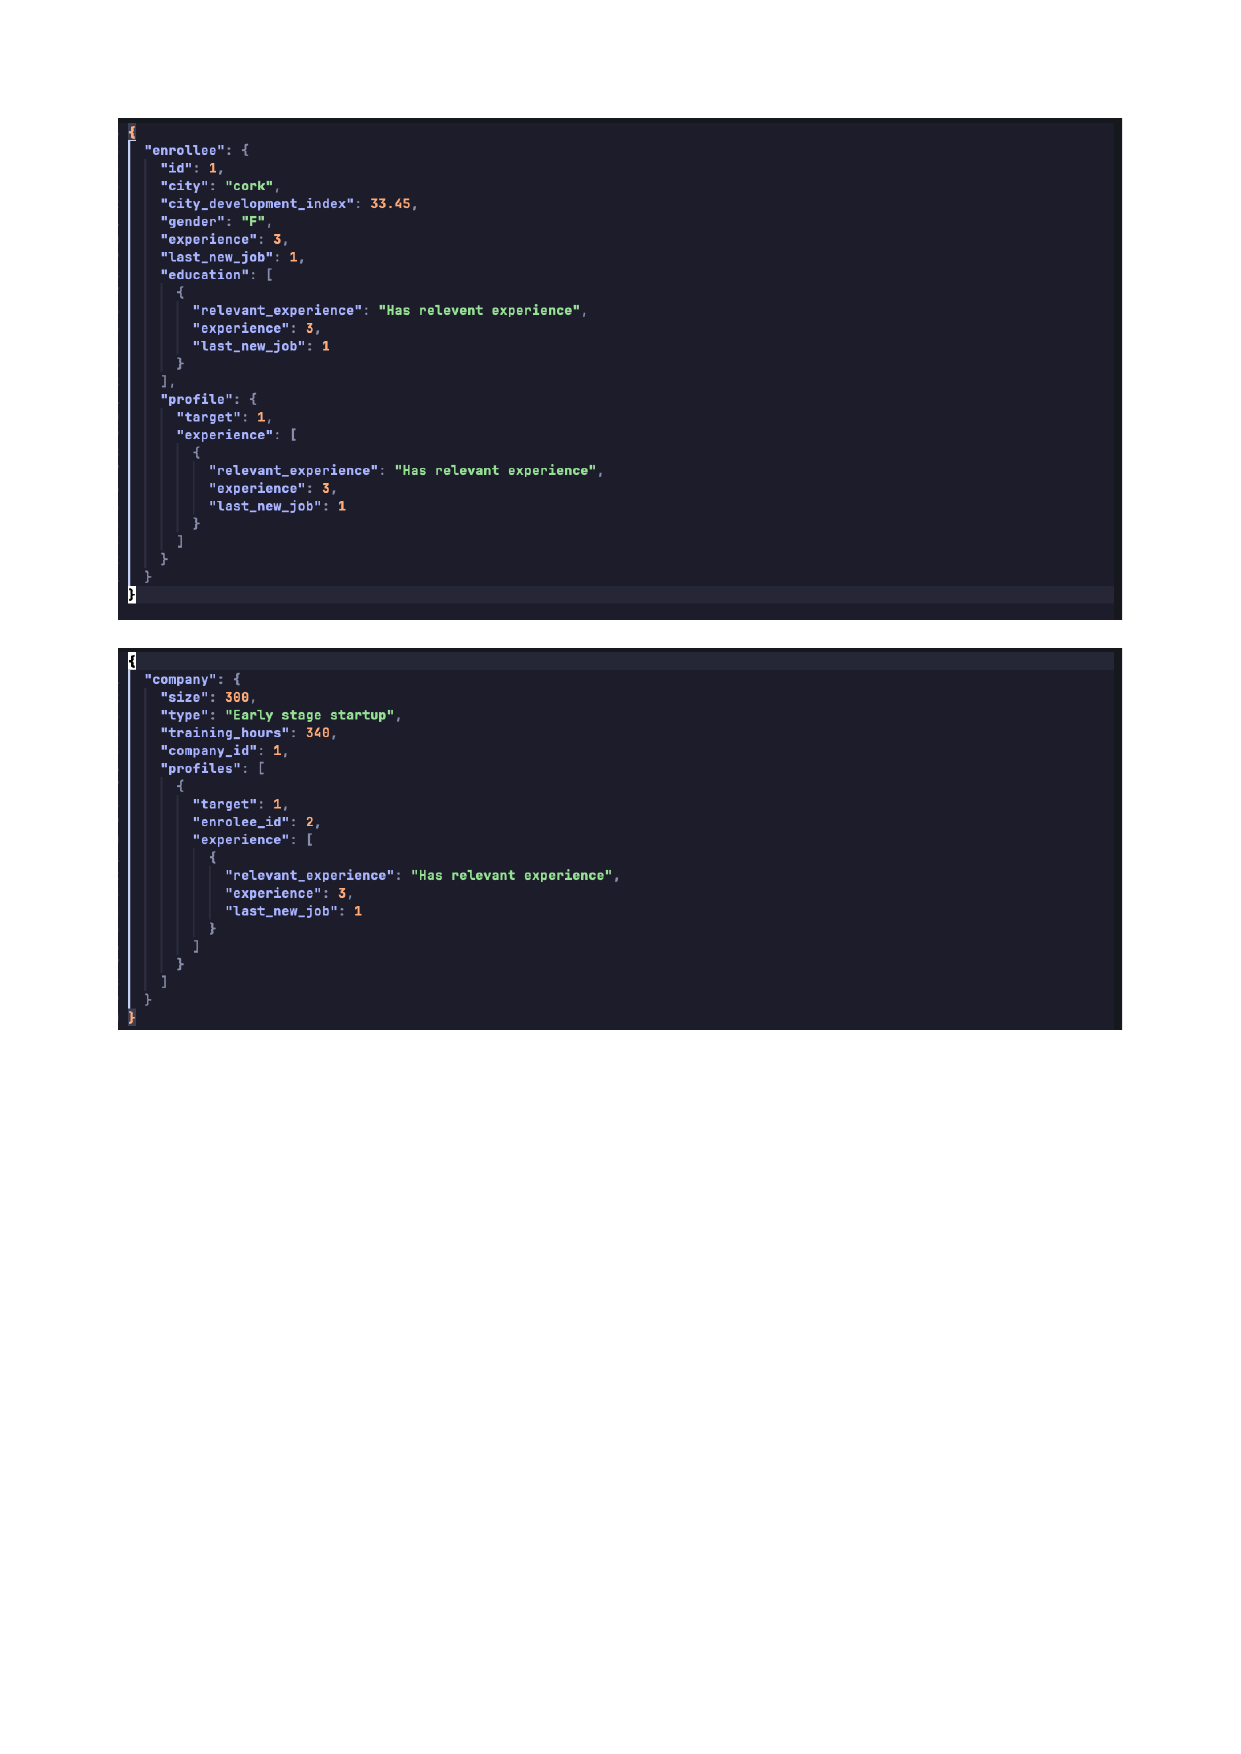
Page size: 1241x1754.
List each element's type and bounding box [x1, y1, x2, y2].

picture [118, 118, 1123, 620]
picture [118, 648, 1123, 1030]
